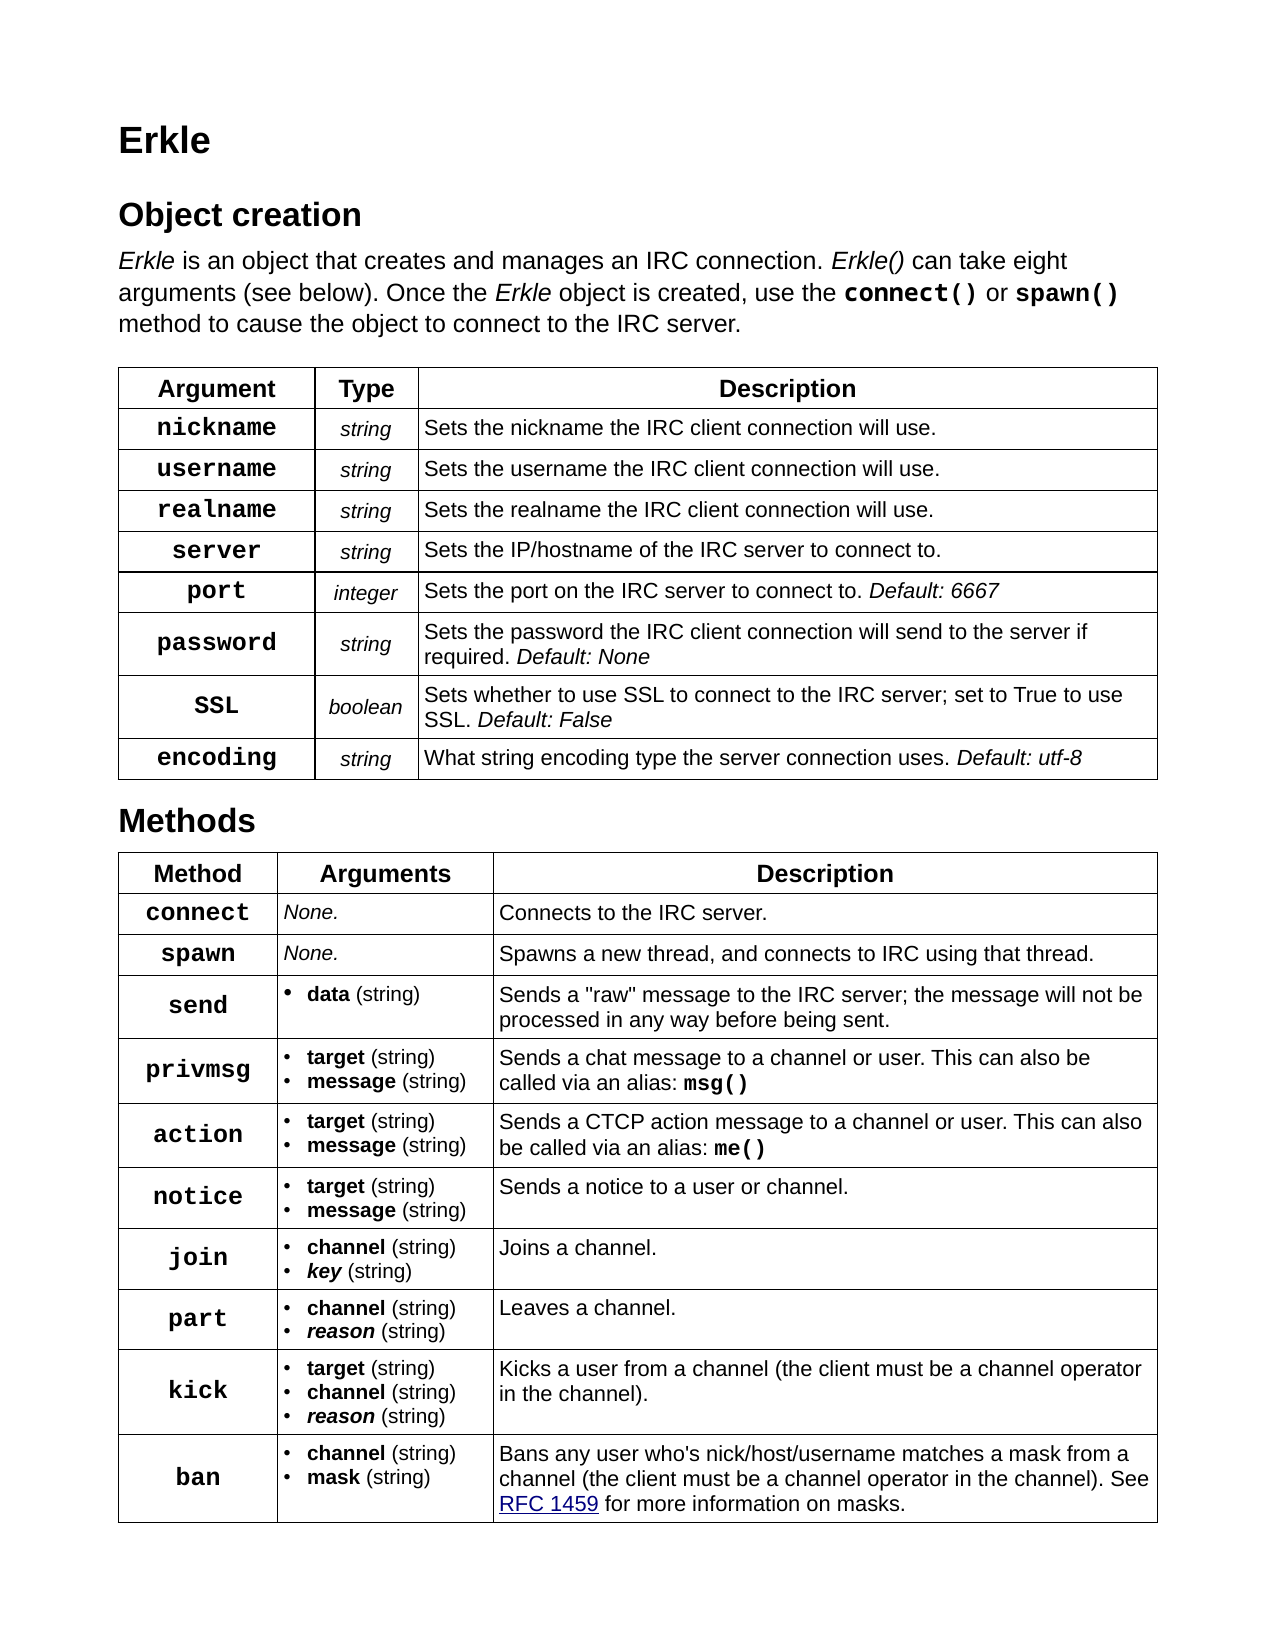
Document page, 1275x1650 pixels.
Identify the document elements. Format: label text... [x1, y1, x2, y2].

table_cell Sets the realname the IRC client connection will use. [419, 491, 1157, 531]
table_cell privmsg [119, 1039, 277, 1102]
table_cell connect [119, 894, 277, 934]
table_cell realname [119, 491, 314, 531]
table_cell Leaves a channel. [494, 1290, 1157, 1349]
table_cell Sends a chat message to a channel or user. This can also be called via an alias: msg() [494, 1039, 1157, 1102]
table_cell Connects to the IRC server. [494, 894, 1157, 934]
table_cell part [119, 1290, 277, 1349]
table_cell nickname [119, 409, 314, 449]
table_cell None. [278, 935, 493, 975]
table_cell port [119, 573, 314, 612]
table_cell password [119, 613, 314, 675]
table_header Type [316, 368, 418, 408]
table_cell Joins a channel. [494, 1229, 1157, 1288]
table_header Method [119, 853, 277, 893]
table_cell string [316, 739, 418, 779]
table_cell channel (string) mask (string) [278, 1435, 493, 1522]
table_cell Sets the nickname the IRC client connection will use. [419, 409, 1157, 449]
table_cell Sends a notice to a user or channel. [494, 1168, 1157, 1228]
table_cell string [316, 613, 418, 675]
table_cell Sets the port on the IRC server to connect to. Default: 6667 [419, 573, 1157, 612]
table_cell send [119, 976, 277, 1038]
table_cell spawn [119, 935, 277, 975]
table_cell channel (string) reason (string) [278, 1290, 493, 1349]
text Erkle is an object that creates and manages an IRC connection. Erkle() can take eight arguments (see below). Once the Erkle object is created, use the connect() or spawn() method to cause the object to connect to the IRC server. [118, 246, 1157, 338]
table_cell target (string) message (string) [278, 1168, 493, 1228]
table_cell string [316, 409, 418, 449]
table_cell Sets whether to use SSL to connect to the IRC server; set to True to use SSL. Default: False [419, 676, 1157, 738]
table_cell encoding [119, 739, 314, 779]
table_cell join [119, 1229, 277, 1288]
table_header Description [494, 853, 1157, 893]
table_cell Sends a "raw" message to the IRC server; the message will not be processed in any way before being sent. [494, 976, 1157, 1038]
table_cell string [316, 532, 418, 571]
table_cell Bans any user who's nick/host/username matches a mask from a channel (the client must be a channel operator in the channel). See RFC 1459 for more information on masks. [494, 1435, 1157, 1522]
table_cell integer [316, 573, 418, 612]
table_cell target (string) message (string) [278, 1039, 493, 1102]
table_cell kick [119, 1350, 277, 1434]
table_cell target (string) channel (string) reason (string) [278, 1350, 493, 1434]
table_cell channel (string) key (string) [278, 1229, 493, 1288]
table_header Argument [119, 368, 314, 408]
table_cell string [316, 450, 418, 490]
table_cell server [119, 532, 314, 571]
table_cell Sets the password the IRC client connection will send to the server if required. Default: None [419, 613, 1157, 675]
table_cell ban [119, 1435, 277, 1522]
subtitle Methods [118, 801, 1157, 839]
table_cell Sets the IP/hostname of the IRC server to connect to. [419, 532, 1157, 571]
table_cell Sets the username the IRC client connection will use. [419, 450, 1157, 490]
table_cell username [119, 450, 314, 490]
table_cell action [119, 1104, 277, 1167]
table_cell None. [278, 894, 493, 934]
table_cell target (string) message (string) [278, 1104, 493, 1167]
table_header Description [419, 368, 1157, 408]
table_cell SSL [119, 676, 314, 738]
table_cell notice [119, 1168, 277, 1228]
subtitle Object creation [118, 195, 1157, 234]
table_header Arguments [278, 853, 493, 893]
table_cell string [316, 491, 418, 531]
table_cell boolean [316, 676, 418, 738]
table_cell What string encoding type the server connection uses. Default: utf-8 [419, 739, 1157, 779]
table_cell Kicks a user from a channel (the client must be a channel operator in the channel). [494, 1350, 1157, 1434]
table_cell data (string) [278, 976, 493, 1038]
table_cell Spawns a new thread, and connects to IRC using that thread. [494, 935, 1157, 975]
subtitle Erkle [118, 118, 1157, 162]
table_cell Sends a CTCP action message to a channel or user. This can also be called via an alias: me() [494, 1104, 1157, 1167]
